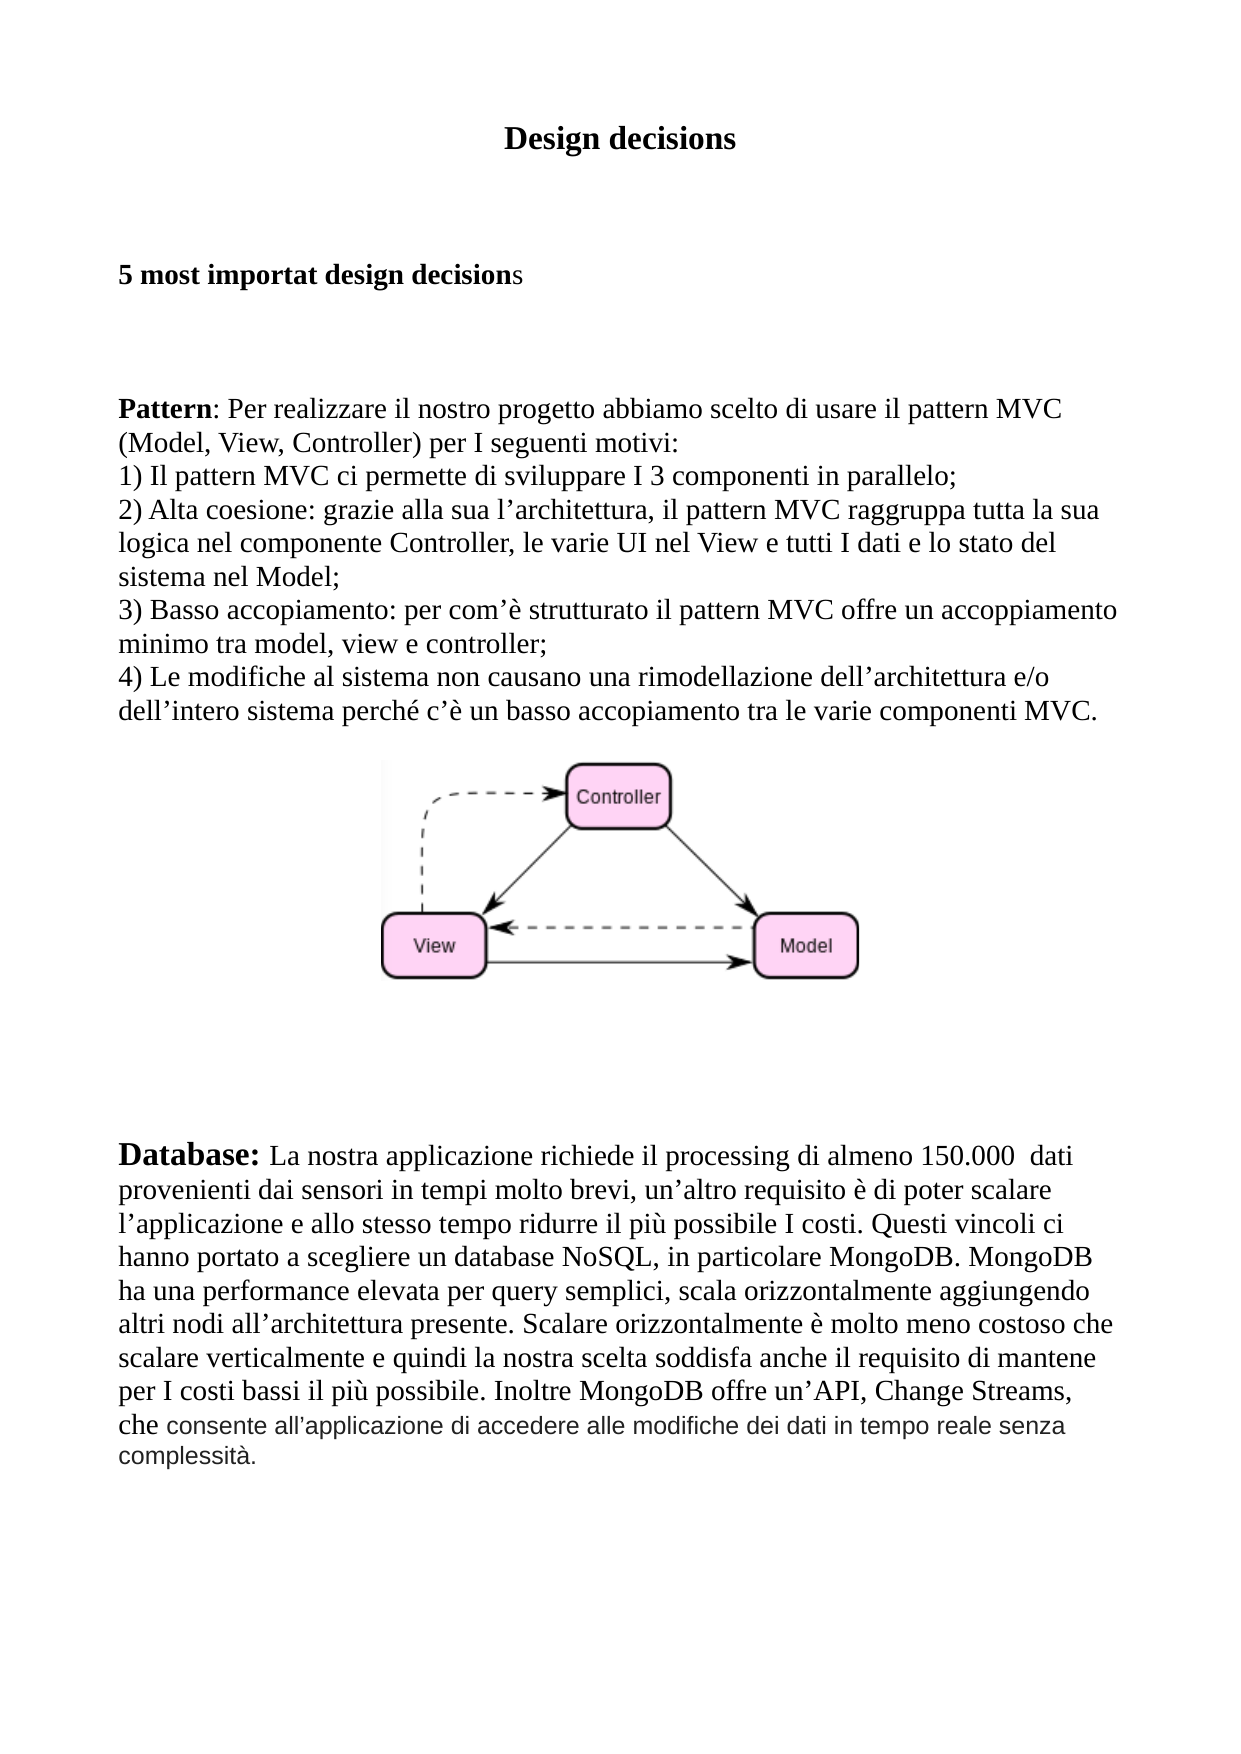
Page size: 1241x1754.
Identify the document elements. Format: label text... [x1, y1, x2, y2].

text 5 most importat design decisions [118, 257, 1122, 291]
text Pattern: Per realizzare il nostro progetto abbiamo scelto di usare il pattern MVC (Model, View, Controller) per I seguenti motivi: [118, 391, 1122, 458]
text Design decisions [118, 118, 1122, 156]
picture [381, 760, 860, 981]
text 2) Alta coesione: grazie alla sua l’architettura, il pattern MVC raggruppa tutta la sua logica nel componente Controller, le varie UI nel View e tutti I dati e lo stato del sistema nel Model; [118, 492, 1122, 592]
text 1) Il pattern MVC ci permette di sviluppare I 3 componenti in parallelo; [118, 458, 1122, 492]
text 4) Le modifiche al sistema non causano una rimodellazione dell’architettura e/o dell’intero sistema perché c’è un basso accopiamento tra le varie componenti MVC. [118, 659, 1122, 727]
text Database: La nostra applicazione richiede il processing di almeno 150.000 dati provenienti dai sensori in tempi molto brevi, un’altro requisito è di poter scalare l’applicazione e allo stesso tempo ridurre il più possibile I costi. Questi vincoli ci hanno portato a scegliere un database NoSQL, in particolare MongoDB. MongoDB ha una performance elevata per query semplici, scala orizzontalmente aggiungendo altri nodi all’architettura presente. Scalare orizzontalmente è molto meno costoso che scalare verticalmente e quindi la nostra scelta soddisfa anche il requisito di mantene per I costi bassi il più possibile. Inoltre MongoDB offre un’API, Change Streams, che consente all’applicazione di accedere alle modifiche dei dati in tempo reale senza complessità. [118, 1134, 1122, 1469]
text 3) Basso accopiamento: per com’è strutturato il pattern MVC offre un accoppiamento minimo tra model, view e controller; [118, 592, 1122, 659]
